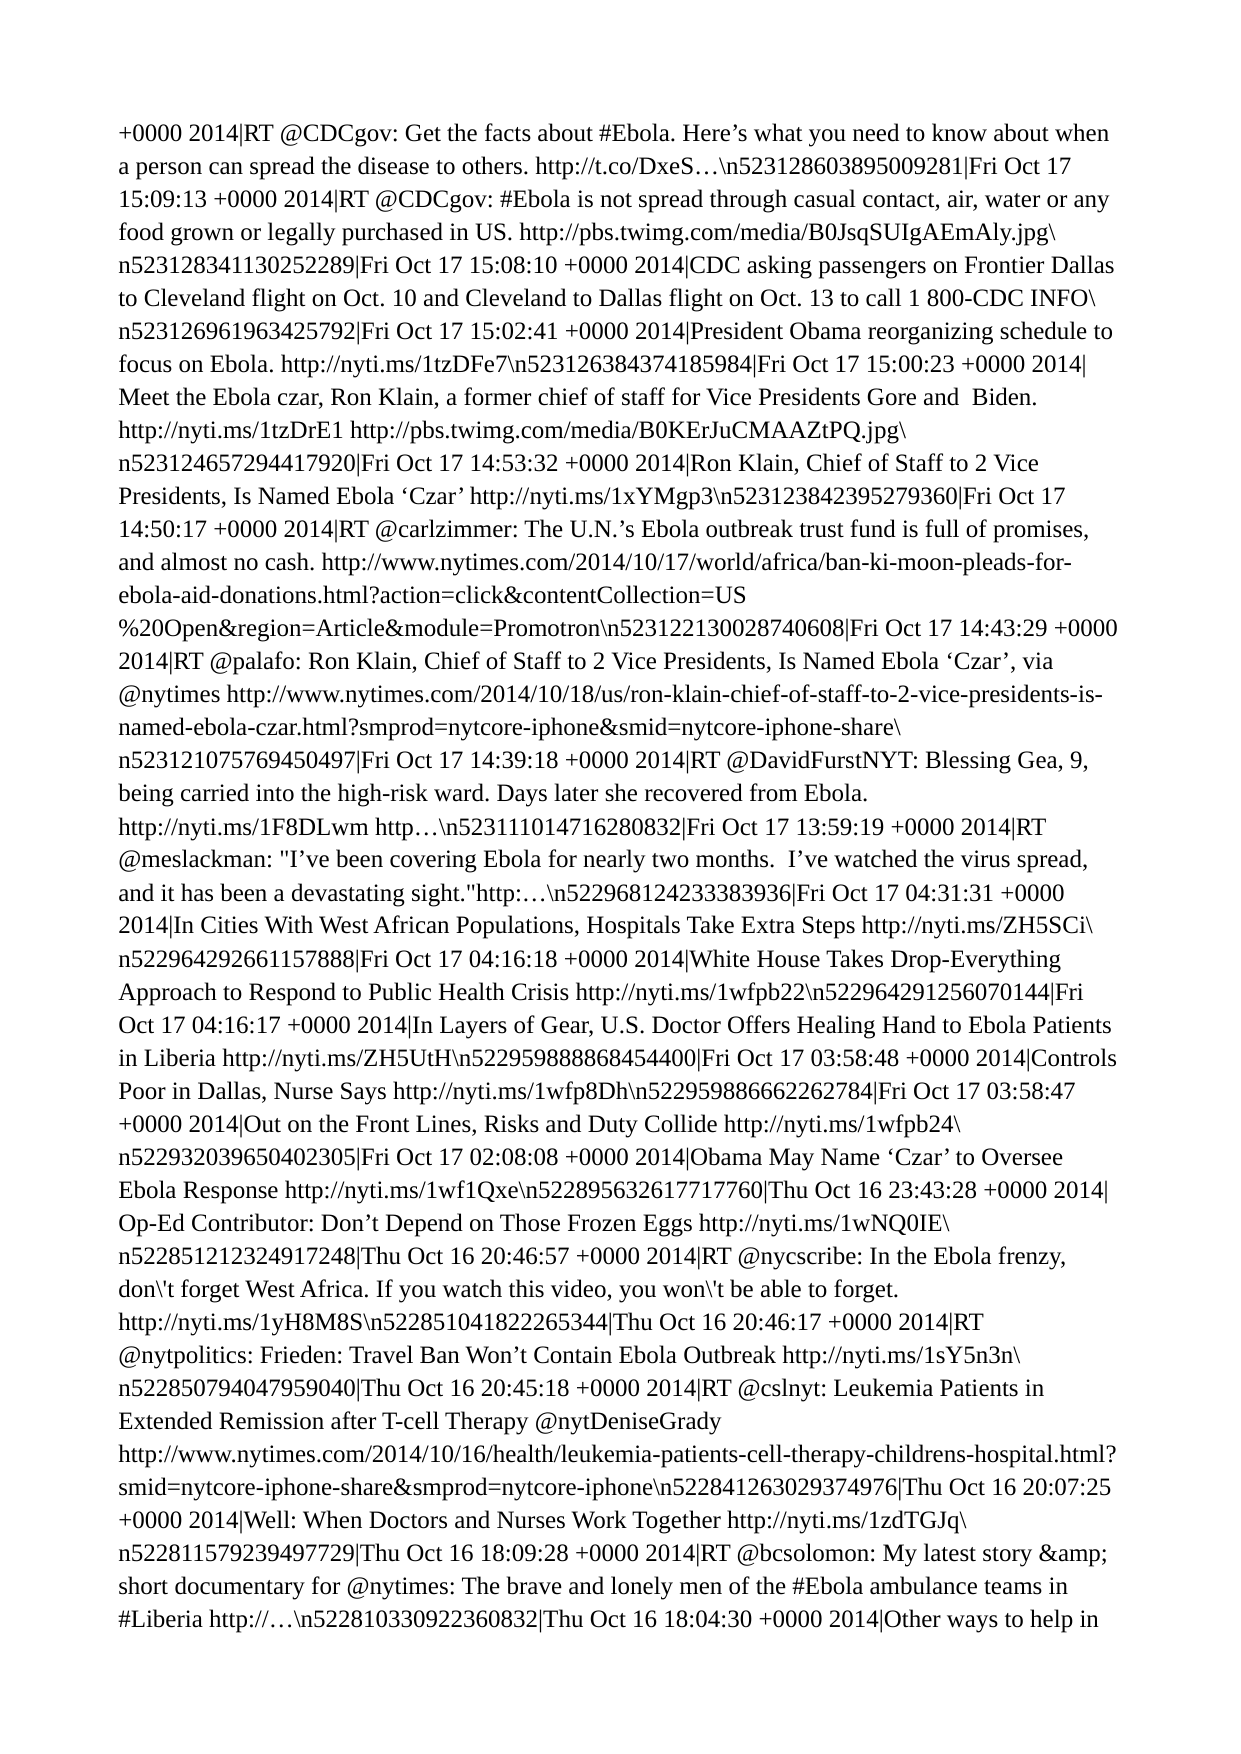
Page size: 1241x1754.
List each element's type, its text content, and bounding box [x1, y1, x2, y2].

text +0000 2014|RT @CDCgov: Get the facts about #Ebola. Here’s what you need to know about when a person can spread the disease to others. http://t.co/DxeS…\n523128603895009281|Fri Oct 17 15:09:13 +0000 2014|RT @CDCgov: #Ebola is not spread through casual contact, air, water or any food grown or legally purchased in US. http://pbs.twimg.com/media/B0JsqSUIgAEmAly.jpg\n523128341130252289|Fri Oct 17 15:08:10 +0000 2014|CDC asking passengers on Frontier Dallas to Cleveland flight on Oct. 10 and Cleveland to Dallas flight on Oct. 13 to call 1 800-CDC INFO\n523126961963425792|Fri Oct 17 15:02:41 +0000 2014|President Obama reorganizing schedule to focus on Ebola. http://nyti.ms/1tzDFe7\n523126384374185984|Fri Oct 17 15:00:23 +0000 2014|Meet the Ebola czar, Ron Klain, a former chief of staff for Vice Presidents Gore and Biden. http://nyti.ms/1tzDrE1 http://pbs.twimg.com/media/B0KErJuCMAAZtPQ.jpg\n523124657294417920|Fri Oct 17 14:53:32 +0000 2014|Ron Klain, Chief of Staff to 2 Vice Presidents, Is Named Ebola ‘Czar’ http://nyti.ms/1xYMgp3\n523123842395279360|Fri Oct 17 14:50:17 +0000 2014|RT @carlzimmer: The U.N.’s Ebola outbreak trust fund is full of promises, and almost no cash. http://www.nytimes.com/2014/10/17/world/africa/ban-ki-moon-pleads-for-ebola-aid-donations.html?action=click&contentCollection=US%20Open&region=Article&module=Promotron\n523122130028740608|Fri Oct 17 14:43:29 +0000 2014|RT @palafo: Ron Klain, Chief of Staff to 2 Vice Presidents, Is Named Ebola ‘Czar’, via @nytimes http://www.nytimes.com/2014/10/18/us/ron-klain-chief-of-staff-to-2-vice-presidents-is-named-ebola-czar.html?smprod=nytcore-iphone&smid=nytcore-iphone-share\n523121075769450497|Fri Oct 17 14:39:18 +0000 2014|RT @DavidFurstNYT: Blessing Gea, 9, being carried into the high-risk ward. Days later she recovered from Ebola. http://nyti.ms/1F8DLwm http…\n523111014716280832|Fri Oct 17 13:59:19 +0000 2014|RT @meslackman: "I’ve been covering Ebola for nearly two months. I’ve watched the virus spread, and it has been a devastating sight."http:…\n522968124233383936|Fri Oct 17 04:31:31 +0000 2014|In Cities With West African Populations, Hospitals Take Extra Steps http://nyti.ms/ZH5SCi\n522964292661157888|Fri Oct 17 04:16:18 +0000 2014|White House Takes Drop-Everything Approach to Respond to Public Health Crisis http://nyti.ms/1wfpb22\n522964291256070144|Fri Oct 17 04:16:17 +0000 2014|In Layers of Gear, U.S. Doctor Offers Healing Hand to Ebola Patients in Liberia http://nyti.ms/ZH5UtH\n522959888868454400|Fri Oct 17 03:58:48 +0000 2014|Controls Poor in Dallas, Nurse Says http://nyti.ms/1wfp8Dh\n522959886662262784|Fri Oct 17 03:58:47 +0000 2014|Out on the Front Lines, Risks and Duty Collide http://nyti.ms/1wfpb24\n522932039650402305|Fri Oct 17 02:08:08 +0000 2014|Obama May Name ‘Czar’ to Oversee Ebola Response http://nyti.ms/1wf1Qxe\n522895632617717760|Thu Oct 16 23:43:28 +0000 2014|Op-Ed Contributor: Don’t Depend on Those Frozen Eggs http://nyti.ms/1wNQ0IE\n522851212324917248|Thu Oct 16 20:46:57 +0000 2014|RT @nycscribe: In the Ebola frenzy, don\'t forget West Africa. If you watch this video, you won\'t be able to forget. http://nyti.ms/1yH8M8S\n522851041822265344|Thu Oct 16 20:46:17 +0000 2014|RT @nytpolitics: Frieden: Travel Ban Won’t Contain Ebola Outbreak http://nyti.ms/1sY5n3n\n522850794047959040|Thu Oct 16 20:45:18 +0000 2014|RT @cslnyt: Leukemia Patients in Extended Remission after T-cell Therapy @nytDeniseGrady http://www.nytimes.com/2014/10/16/health/leukemia-patients-cell-therapy-childrens-hospital.html?smid=nytcore-iphone-share&smprod=nytcore-iphone\n522841263029374976|Thu Oct 16 20:07:25 +0000 2014|Well: When Doctors and Nurses Work Together http://nyti.ms/1zdTGJq\n522811579239497729|Thu Oct 16 18:09:28 +0000 2014|RT @bcsolomon: My latest story &amp; short documentary for @nytimes: The brave and lonely men of the #Ebola ambulance teams in #Liberia http://…\n522810330922360832|Thu Oct 16 18:04:30 +0000 2014|Other ways to help in [118, 118, 1122, 1633]
